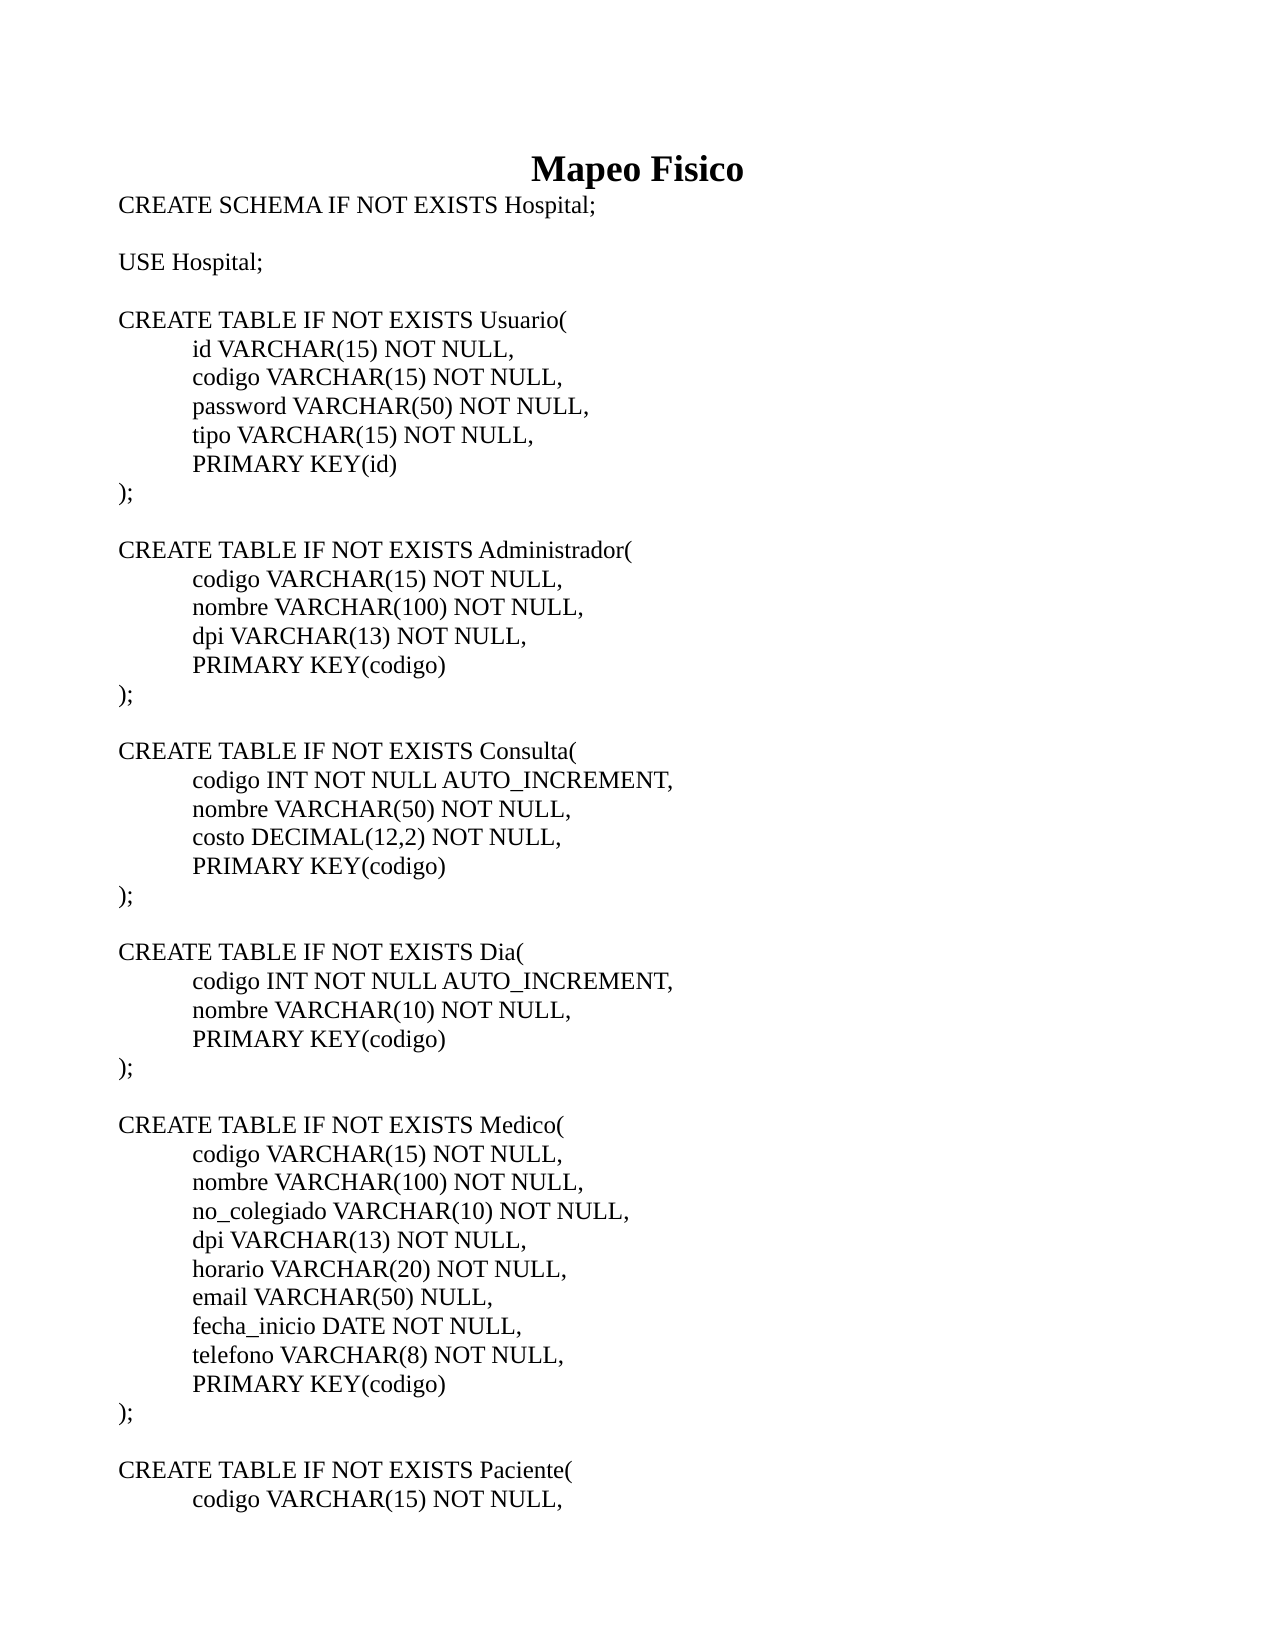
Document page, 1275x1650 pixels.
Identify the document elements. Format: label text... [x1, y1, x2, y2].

text codigo VARCHAR(15) NOT NULL, [118, 362, 1157, 391]
text nombre VARCHAR(10) NOT NULL, [118, 995, 1157, 1024]
text codigo INT NOT NULL AUTO_INCREMENT, [118, 966, 1157, 995]
text horario VARCHAR(20) NOT NULL, [118, 1254, 1157, 1282]
text nombre VARCHAR(50) NOT NULL, [118, 794, 1157, 822]
text nombre VARCHAR(100) NOT NULL, [118, 1167, 1157, 1196]
text ); [118, 1052, 1157, 1081]
text ); [118, 880, 1157, 909]
text CREATE TABLE IF NOT EXISTS Usuario( [118, 305, 1157, 334]
text password VARCHAR(50) NOT NULL, [118, 391, 1157, 420]
text ); [118, 1397, 1157, 1426]
text tipo VARCHAR(15) NOT NULL, [118, 420, 1157, 449]
text id VARCHAR(15) NOT NULL, [118, 334, 1157, 362]
text CREATE SCHEMA IF NOT EXISTS Hospital; [118, 190, 1157, 219]
text CREATE TABLE IF NOT EXISTS Medico( [118, 1110, 1157, 1139]
text Mapeo Fisico [118, 147, 1157, 190]
text PRIMARY KEY(codigo) [118, 851, 1157, 880]
text codigo VARCHAR(15) NOT NULL, [118, 564, 1157, 592]
text PRIMARY KEY(codigo) [118, 650, 1157, 679]
text no_colegiado VARCHAR(10) NOT NULL, [118, 1196, 1157, 1225]
text nombre VARCHAR(100) NOT NULL, [118, 592, 1157, 621]
text USE Hospital; [118, 247, 1157, 276]
text ); [118, 477, 1157, 506]
text dpi VARCHAR(13) NOT NULL, [118, 621, 1157, 650]
text CREATE TABLE IF NOT EXISTS Dia( [118, 937, 1157, 966]
text CREATE TABLE IF NOT EXISTS Administrador( [118, 535, 1157, 564]
text codigo VARCHAR(15) NOT NULL, [118, 1484, 1157, 1512]
text costo DECIMAL(12,2) NOT NULL, [118, 822, 1157, 851]
text codigo VARCHAR(15) NOT NULL, [118, 1139, 1157, 1167]
text PRIMARY KEY(id) [118, 449, 1157, 477]
text ); [118, 679, 1157, 707]
text PRIMARY KEY(codigo) [118, 1024, 1157, 1052]
text dpi VARCHAR(13) NOT NULL, [118, 1225, 1157, 1254]
text CREATE TABLE IF NOT EXISTS Consulta( [118, 736, 1157, 765]
text CREATE TABLE IF NOT EXISTS Paciente( [118, 1455, 1157, 1484]
text telefono VARCHAR(8) NOT NULL, [118, 1340, 1157, 1369]
text PRIMARY KEY(codigo) [118, 1369, 1157, 1397]
text fecha_inicio DATE NOT NULL, [118, 1311, 1157, 1340]
text codigo INT NOT NULL AUTO_INCREMENT, [118, 765, 1157, 794]
text email VARCHAR(50) NULL, [118, 1282, 1157, 1311]
